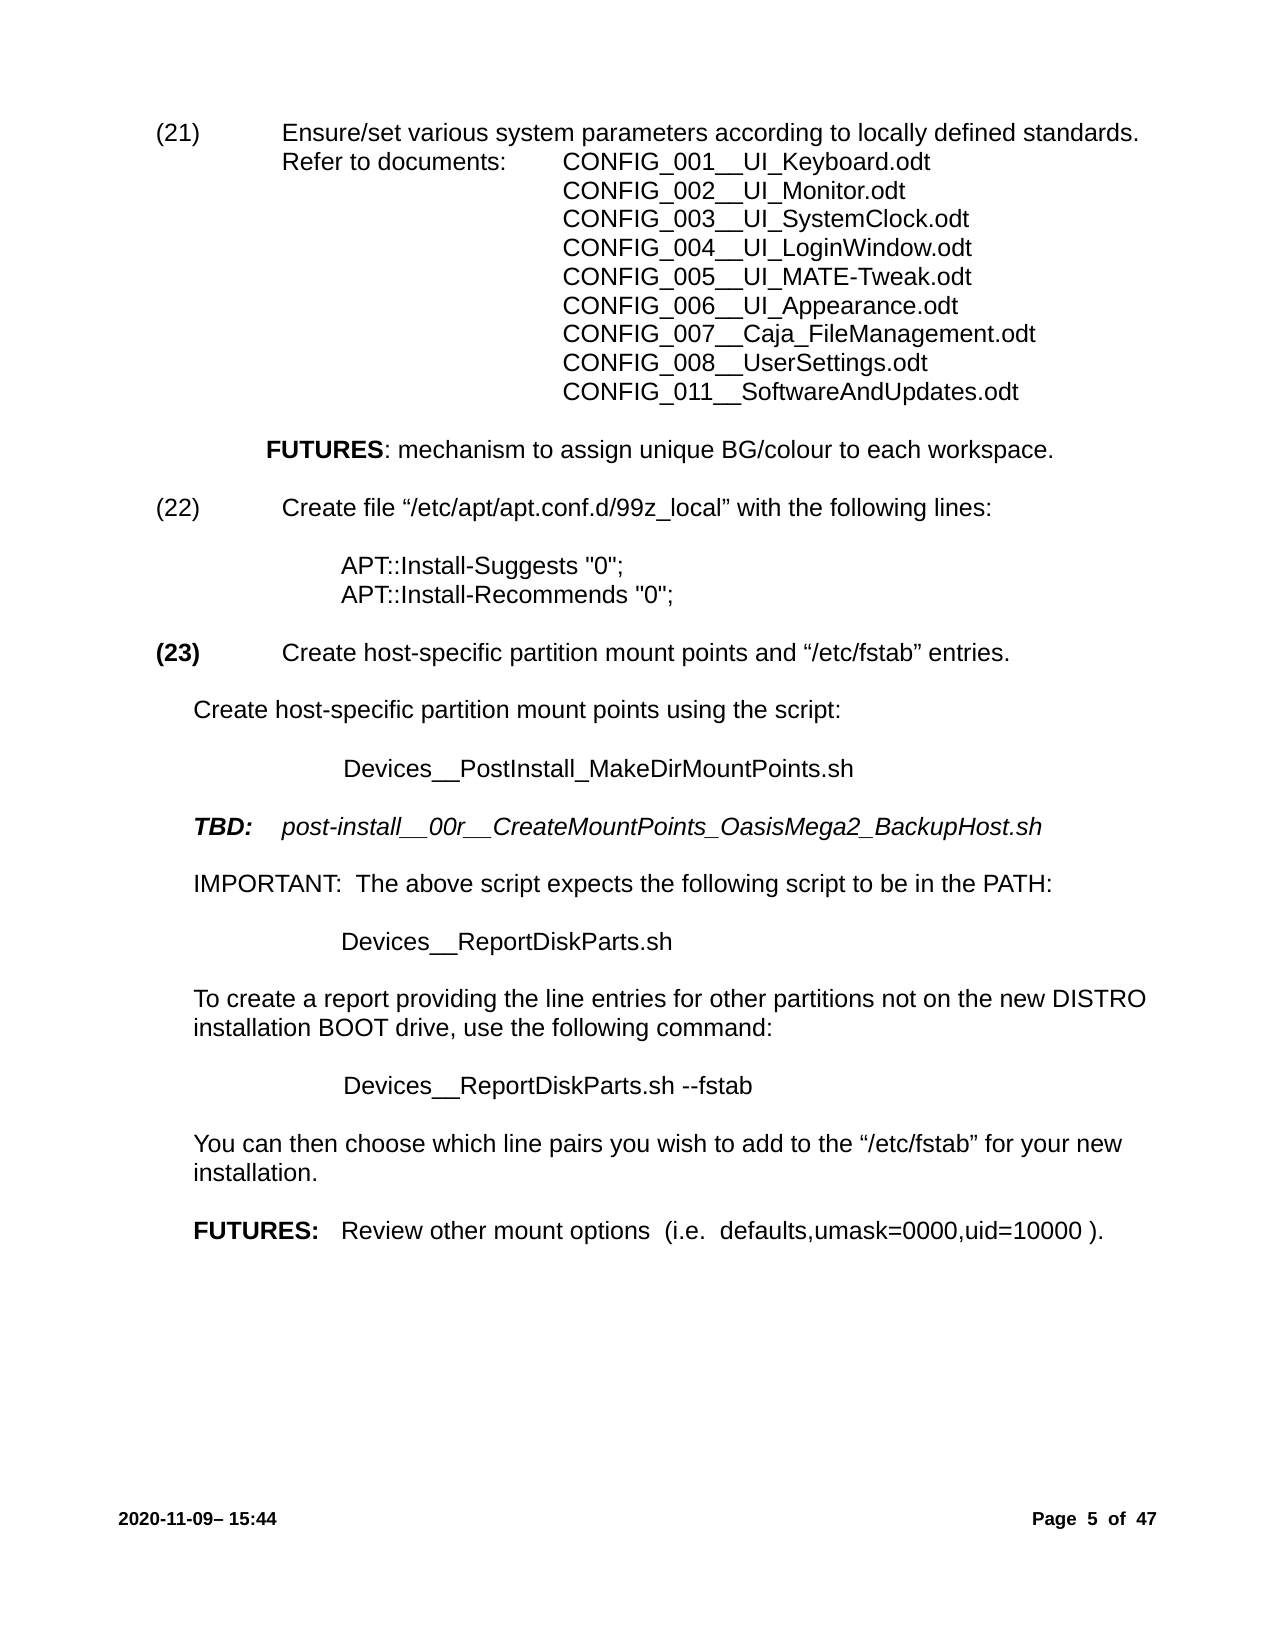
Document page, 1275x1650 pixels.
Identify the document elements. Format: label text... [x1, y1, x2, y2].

list Create host-specific partition mount points and “/etc/fstab” entries. Create host-specific partition mount points using the script: [156, 638, 1157, 724]
list Ensure/set various system parameters according to locally defined standards. Refer to documents: CONFIG_001__UI_Keyboard.odt CONFIG_002__UI_Monitor.odt CONFIG_003__UI_SystemClock.odt CONFIG_004__UI_LoginWindow.odt CONFIG_005__UI_MATE-Tweak.odt CONFIG_006__UI_Appearance.odt CONFIG_007__Caja_FileManagement.odt CONFIG_008__UserSettings.odt CONFIG_011__SoftwareAndUpdates.odt [156, 118, 1157, 406]
list Devices__PostInstall_MakeDirMountPoints.sh [306, 753, 1157, 782]
list Create file “/etc/apt/apt.conf.d/99z_local” with the following lines: APT::Install-Suggests "0"; APT::Install-Recommends "0"; [156, 493, 1157, 608]
list Devices__ReportDiskParts.sh --fstab [306, 1071, 1157, 1100]
text FUTURES: mechanism to assign unique BG/colour to each workspace. [118, 435, 1157, 464]
list You can then choose which line pairs you wish to add to the “/etc/fstab” for your new installation. FUTURES: Review other mount options (i.e. defaults,umask=0000,uid=10000 ). [156, 1129, 1157, 1244]
list TBD: post-install__00r__CreateMountPoints_OasisMega2_BackupHost.sh IMPORTANT: The above script expects the following script to be in the PATH: Devices__ReportDiskParts.sh To create a report providing the line entries for other partitions not on the new DISTRO installation BOOT drive, use the following command: [156, 812, 1157, 1042]
